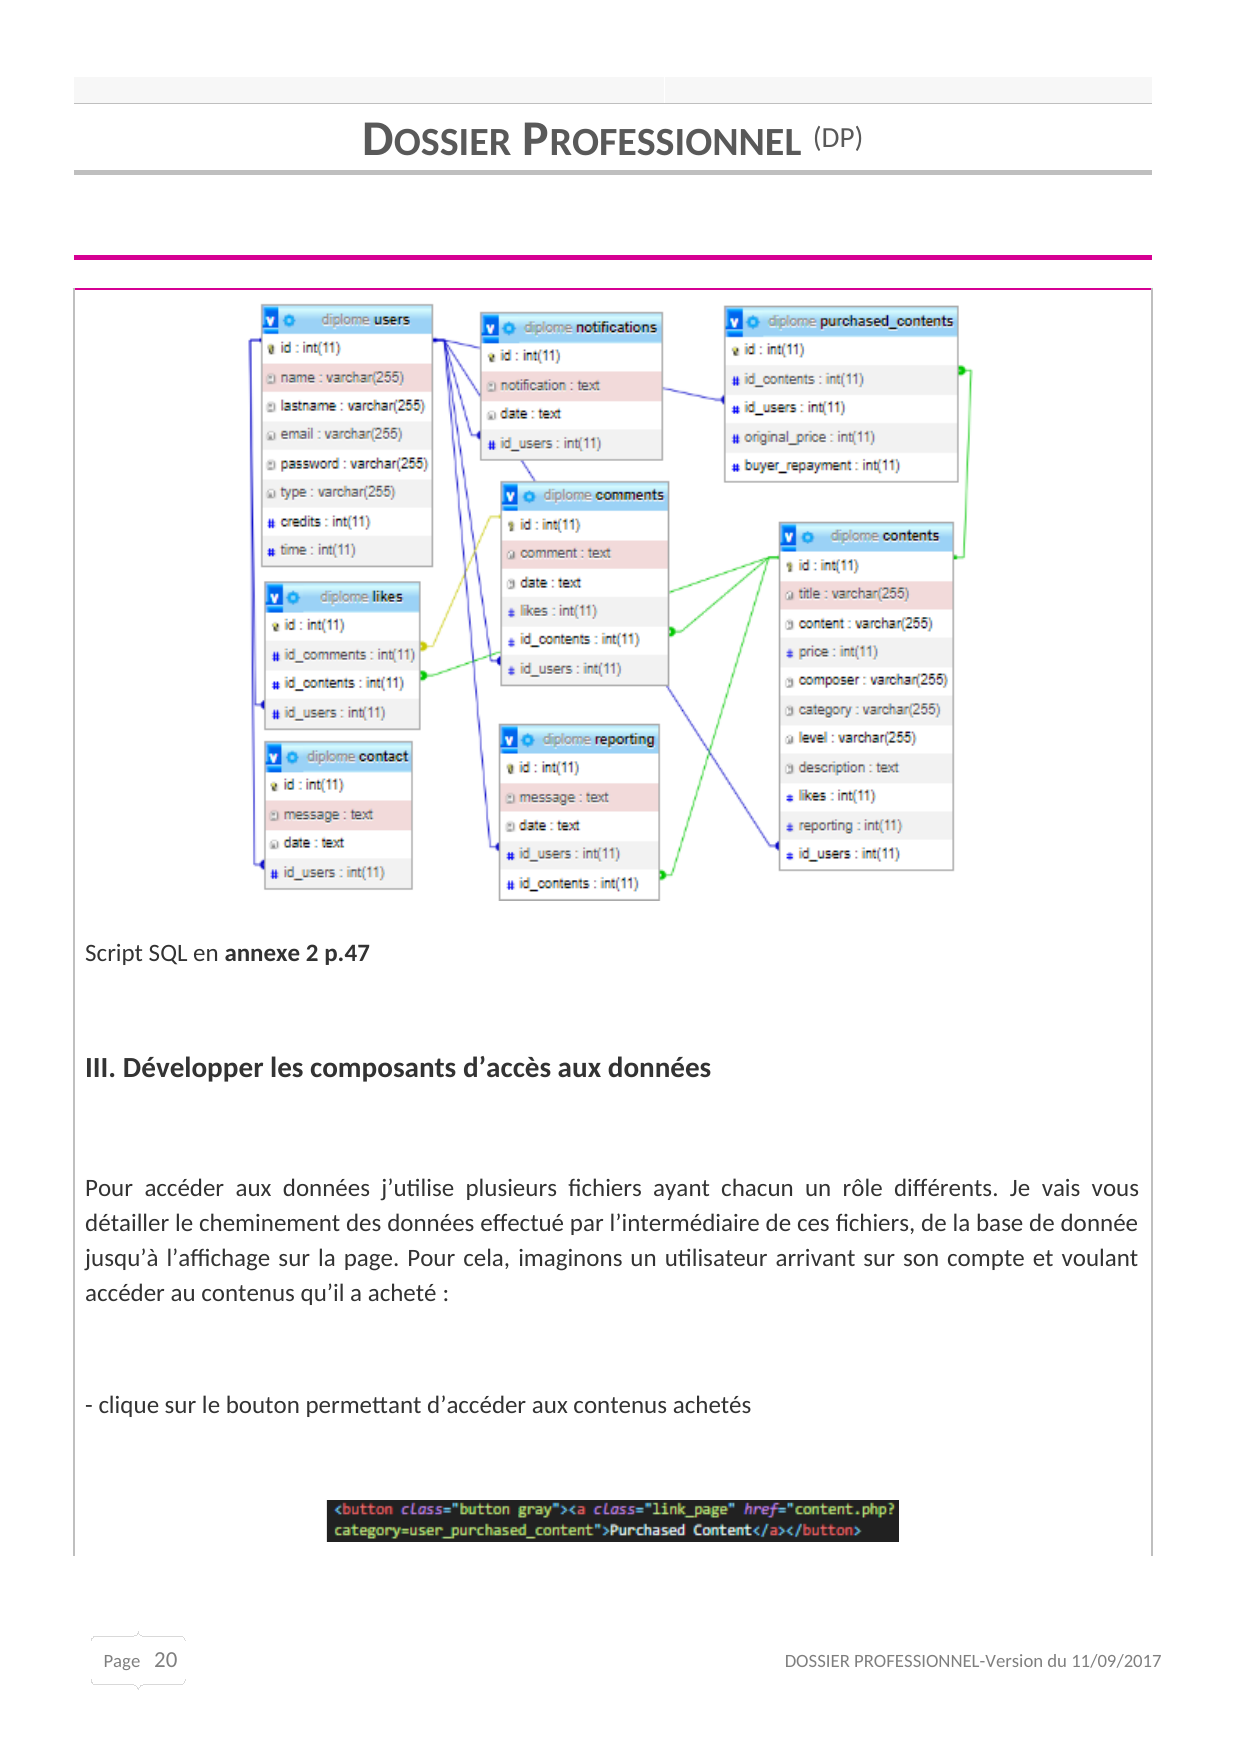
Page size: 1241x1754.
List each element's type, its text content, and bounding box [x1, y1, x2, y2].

table_cell I. Établir les besoins Dès la phase de conception de ce projet que j’ai décrit dans les premiers chapitres de l’activité-type n°1, il était évident qu’il serait nécessaire de mettre en place une partie back-end pour arriver au résultat que je visais. Pour cela j’avais besoin : - de créer une base de données - de définir par rapport aux éléments front-end mis en place et aux fonctionnalités qui en découlent naturellement, le nombre de tables et d’entrées qui les composent - de structurer le projet de manière à compartimenter au maximum les différents éléments essentiellement dans un soucis de clarté et de maintenabilité du code - d’intégrer dans chaque fichiers (front ou back) des éléments destinés à la sécurité du site II. Conception et création d’une base de données J’ai créé la base de donnée « diplome » de mon projet à partir de l’interface graphique en ligne phpMyAdmin. Je m’y suis connecté comme l’utilisateur root (administrateur), puis j’ai créé la base avec l’encodage utf8_general_ci, dont voici la représentation : Script SQL en annexe 2 p.46 III. Développer les composants d’accès aux données Pour accéder aux données j’utilise plusieurs fichiers ayant chacun un rôle différents. Je vais vous détailler le cheminement des données effectué par l’intermédiaire de ces fichiers, de la base de donnée jusqu’à l’affichage sur la page. Pour cela, imaginons un utilisateur arrivant sur son compte et voulant accéder au contenus qu’il a acheté : - clique sur le bouton permettant d’accéder aux contenus achetés - redirection vers la categorie « user_purchased_content » de la page content.php - appel de la fonction getUserPurchasedContent(), qui va récupérer tous les contenus achetés par un utilisateur, située dans le fichier functions.php ou redirection vers my_account.php avec un message d’erreur informant l’utilisateur qu’il n’a pas acheté de contenu. Remarque : toutes les redirections ont un code d’erreur ou de succès unique, cela permet d’une part de renseigner l’utilisateur sur le fonctionnement de certaines choses et d’autre part cela facilite les investigations dans le cadre d’un débogage. - connexion à la base de donnée avec PDO - stockage des données dans la variable $getContents vue plus haut - appel de cette variable dans un foreach pour parcourir l’array généré par la fonction getUserPurchasedContent() - appel du fichier variables.php dont la fonction est de regrouper toutes les variables destinées à être affichées et d’y faire les traitements nécessaire à la sécurité du site et d’alléger le code des pages - affichage des éléments demandés IV. Développer la partie back-end d’une application web ou web mobile Je vais maintenant dans les détails la manière dont j’ai structuré une page. Toutes les pages suivant la même logique je ne vous en présenterez qu’une. Je ne détaillerai cependant pas tous les éléments (seulement ceux qui me paraissent intéressant) pour vous épargner les répétitions. Ligne 2 : il peut être nécessaire d’être connecté pour aller sur cette page mais ce n’est pas obligatoire Ligne 3 : appel du fichier check_data.php qui sert à vérifier si les données nécessaires pour aller sur une page ont le format attendu : Par exemple le isset($get_id) de la ligne 6 : Les détails sur cette manière de faire seront développés dans le chapitre sur la sécurité p. Ligne 7 : Ici avec la même manière de procéder que pour $get_id vérification qu’un utilisateur est bien connecté et que la variable a bien le format attendu ou qu’elle n’existe pas du tout. Remarque : pour la cohérence du code toutes ces variables sont nommées avec la même logique. Ici $session_user_id correspond à $_SESSION[‘user’][‘id’]. Cela permet également d’améliorer la lisibilité du code. Ligne 10 : Si les données n’ont pas le format attendu une redirection vers la page d’accueil est effectuée. Une éventuelle connexion à la base de donnée est close, redirection avec une erreur « Une erreur est survenue » (toutes les erreurs ont un code unique qui affiche une modale avec le message correspondant) et le script courant est terminé. Ligne 13 : La variable $page sert a modifier les liens du menu en fonction de la page sur laquelle on se trouve. Ligne 14 : Appel du fichier de connexion à la base de données. Ligne 15 : Appel du fichier function.php contenant toutes les fonctions utilisées sur les pages : Par exemple getContentAndUserInformations de la ligne 17 qui sert ici à récupérer les informations liées au contenu. Ligne 20 : Vérification de l’existence du contenu sinon redirection vers la page d’accueil avec une erreur « Ce contenu n’existe pas ». Ligne 22 : Appel du fichier variables.php qui regroupe toutes les variables appelées Par exemple getContentAndUserInformations de la ligne 20 : [75, 290, 1151, 1556]
picture [326, 1500, 899, 1542]
picture [241, 295, 984, 901]
